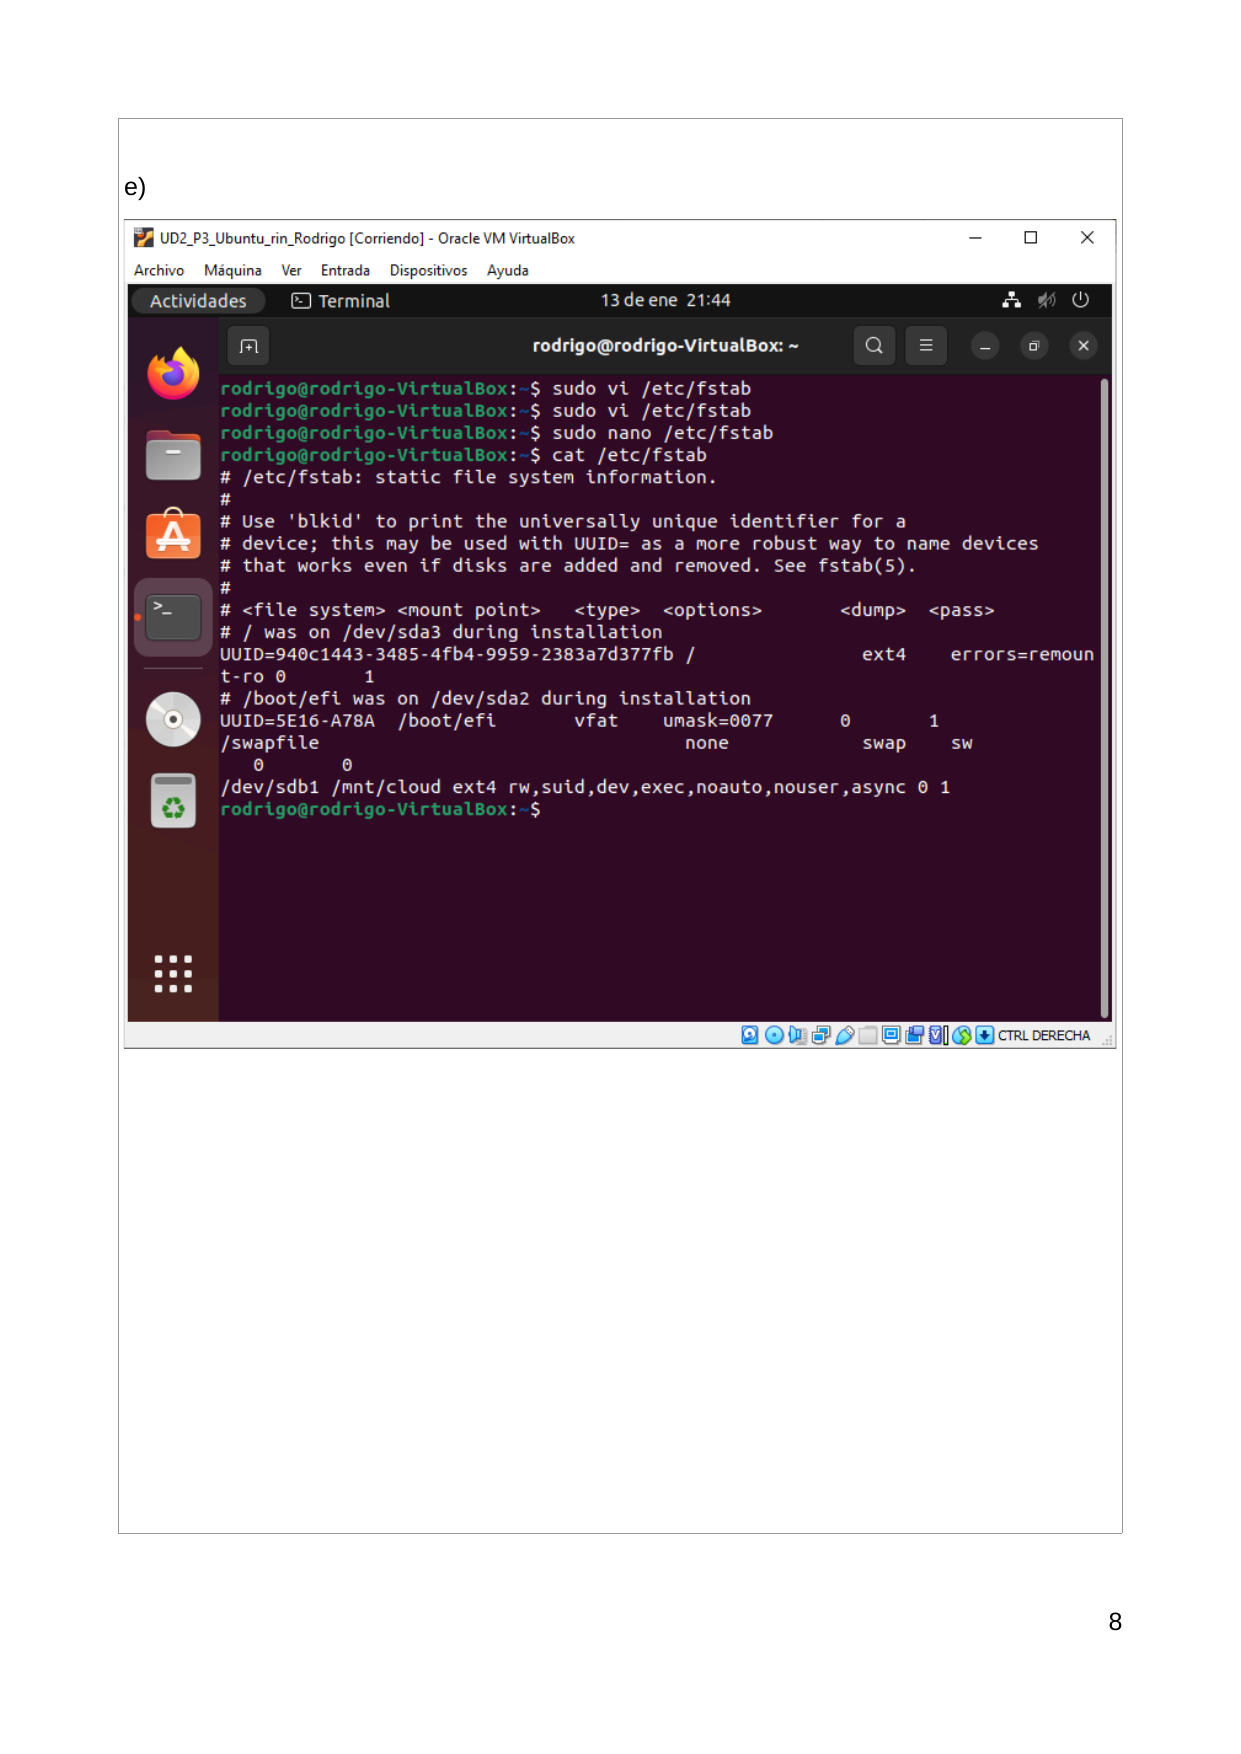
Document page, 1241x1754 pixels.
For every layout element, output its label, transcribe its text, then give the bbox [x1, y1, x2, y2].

table_cell e) [119, 119, 1122, 219]
picture [123, 219, 1117, 1049]
table_cell [119, 220, 1122, 1532]
